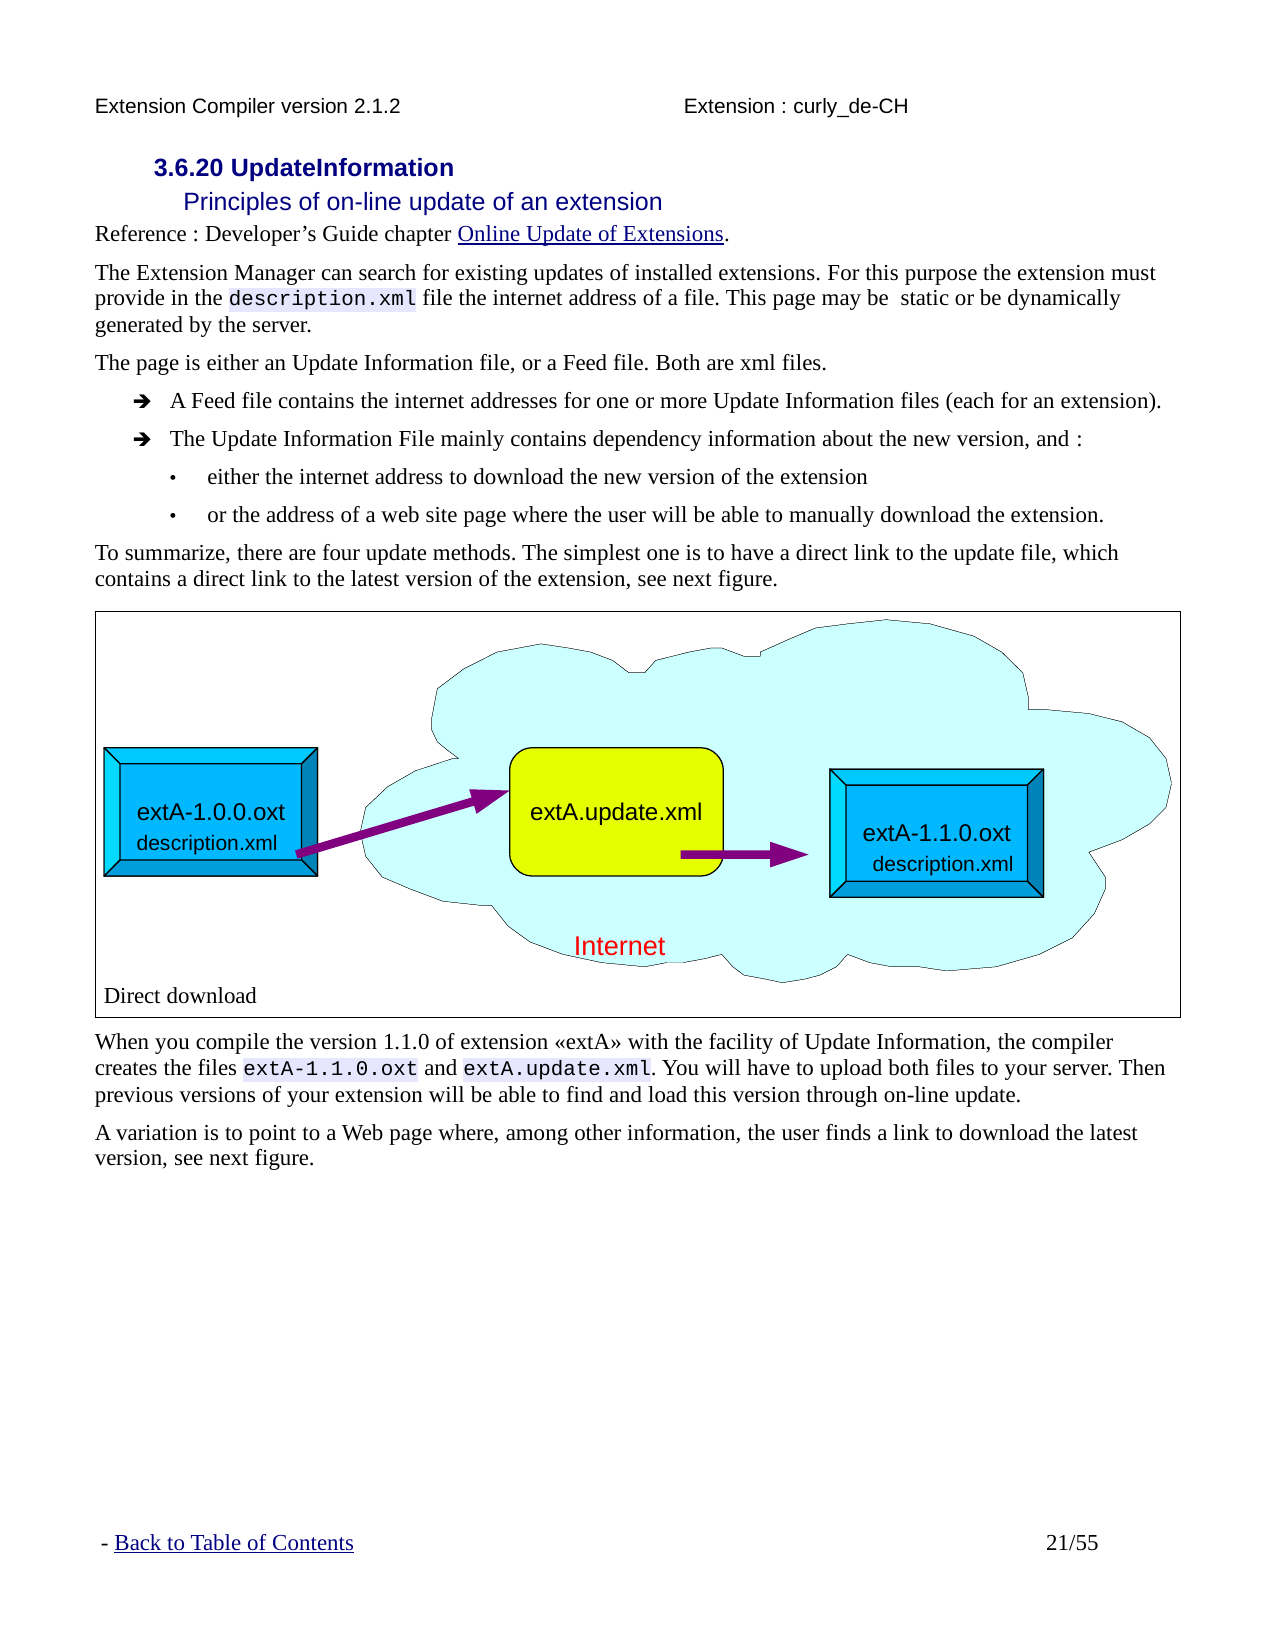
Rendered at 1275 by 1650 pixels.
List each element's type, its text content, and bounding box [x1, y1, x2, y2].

list The Update Information File mainly contains dependency information about the new version, and : [132, 426, 1181, 451]
text Direct download [103, 620, 873, 842]
list or the address of a web site page where the user will be able to manually download the extension. [169, 502, 1181, 527]
text When you compile the version 1.1.0 of extension «extA» with the facility of Update Information, the compiler creates the files extA-1.1.0.oxt and extA.update.xml. You will have to upload both files to your server. Then previous versions of your extension will be able to find and load this version through on-line update. [94, 612, 1181, 1107]
text Reference : Developer’s Guide chapter Online Update of Extensions. [94, 221, 1181, 247]
text A variation is to point to a Web page where, among other information, the user finds a link to download the latest version, see next figure. [94, 1119, 1181, 1171]
text [94, 603, 1181, 611]
text To summarize, there are four update methods. The simplest one is to have a direct link to the update file, which contains a direct link to the latest version of the extension, see next figure. [94, 540, 1181, 591]
subtitle Principles of on-line update of an extension [183, 187, 1181, 215]
subtitle UpdateInformation [153, 153, 1181, 181]
text The Extension Manager can search for existing updates of installed extensions. For this purpose the extension must provide in the description.xml file the internet address of a file. This page may be static or be dynamically generated by the server. [94, 259, 1181, 337]
list either the internet address to download the new version of the extension [169, 464, 1181, 489]
text The page is either an Update Information file, or a Feed file. Both are xml files. [94, 350, 1181, 375]
text Direct download [902, 620, 1172, 780]
text Direct download [103, 787, 1172, 1008]
list A Feed file contains the internet addresses for one or more Update Information files (each for an extension). [132, 388, 1181, 413]
